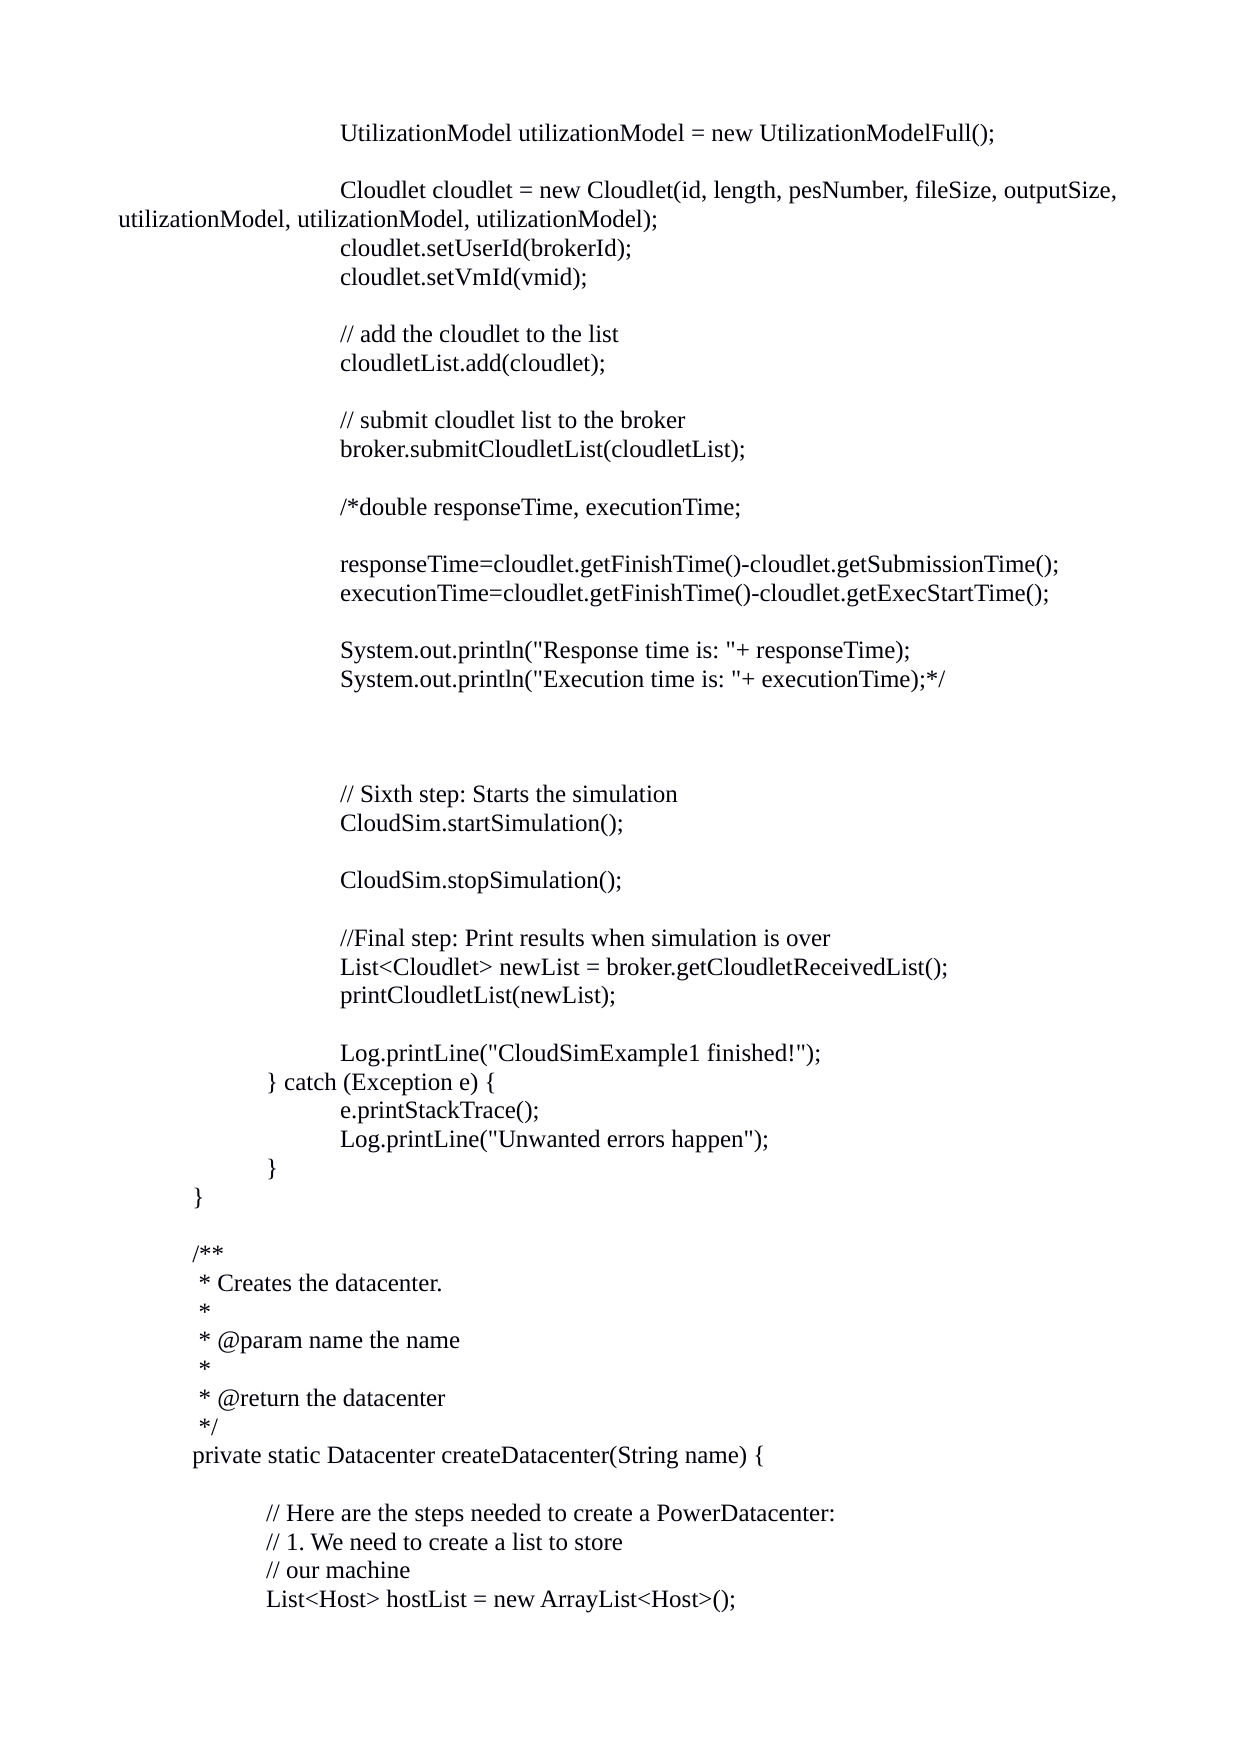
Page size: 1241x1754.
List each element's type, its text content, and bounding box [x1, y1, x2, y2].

text /*double responseTime, executionTime; [118, 492, 1122, 521]
text // Sixth step: Starts the simulation [118, 779, 1122, 808]
text printCloudletList(newList); [118, 981, 1122, 1009]
text System.out.println("Execution time is: "+ executionTime);*/ [118, 664, 1122, 693]
text cloudlet.setVmId(vmid); [118, 262, 1122, 291]
text System.out.println("Response time is: "+ responseTime); [118, 636, 1122, 664]
text // our machine [118, 1556, 1122, 1584]
text UtilizationModel utilizationModel = new UtilizationModelFull(); [118, 118, 1122, 147]
text executionTime=cloudlet.getFinishTime()-cloudlet.getExecStartTime(); [118, 578, 1122, 607]
text // submit cloudlet list to the broker [118, 406, 1122, 434]
text broker.submitCloudletList(cloudletList); [118, 434, 1122, 463]
text cloudletList.add(cloudlet); [118, 348, 1122, 377]
text //Final step: Print results when simulation is over [118, 923, 1122, 952]
text e.printStackTrace(); [118, 1096, 1122, 1124]
text // add the cloudlet to the list [118, 319, 1122, 348]
text List<Host> hostList = new ArrayList<Host>(); [118, 1584, 1122, 1613]
text Log.printLine("Unwanted errors happen"); [118, 1124, 1122, 1153]
text responseTime=cloudlet.getFinishTime()-cloudlet.getSubmissionTime(); [118, 549, 1122, 578]
text // Here are the steps needed to create a PowerDatacenter: [118, 1498, 1122, 1527]
text } [118, 1153, 1122, 1182]
text CloudSim.startSimulation(); [118, 808, 1122, 837]
text Log.printLine("CloudSimExample1 finished!"); [118, 1038, 1122, 1067]
text /** [118, 1239, 1122, 1268]
text * Creates the datacenter. [118, 1268, 1122, 1297]
text * @param name the name [118, 1326, 1122, 1354]
text Cloudlet cloudlet = new Cloudlet(id, length, pesNumber, fileSize, outputSize, utilizationModel, utilizationModel, utilizationModel); [118, 176, 1122, 233]
text * [118, 1354, 1122, 1383]
text private static Datacenter createDatacenter(String name) { [118, 1441, 1122, 1469]
text } catch (Exception e) { [118, 1067, 1122, 1096]
text CloudSim.stopSimulation(); [118, 866, 1122, 894]
text */ [118, 1412, 1122, 1441]
text } [118, 1182, 1122, 1211]
text * [118, 1297, 1122, 1326]
text // 1. We need to create a list to store [118, 1527, 1122, 1556]
text List<Cloudlet> newList = broker.getCloudletReceivedList(); [118, 952, 1122, 981]
text cloudlet.setUserId(brokerId); [118, 233, 1122, 262]
text * @return the datacenter [118, 1383, 1122, 1412]
